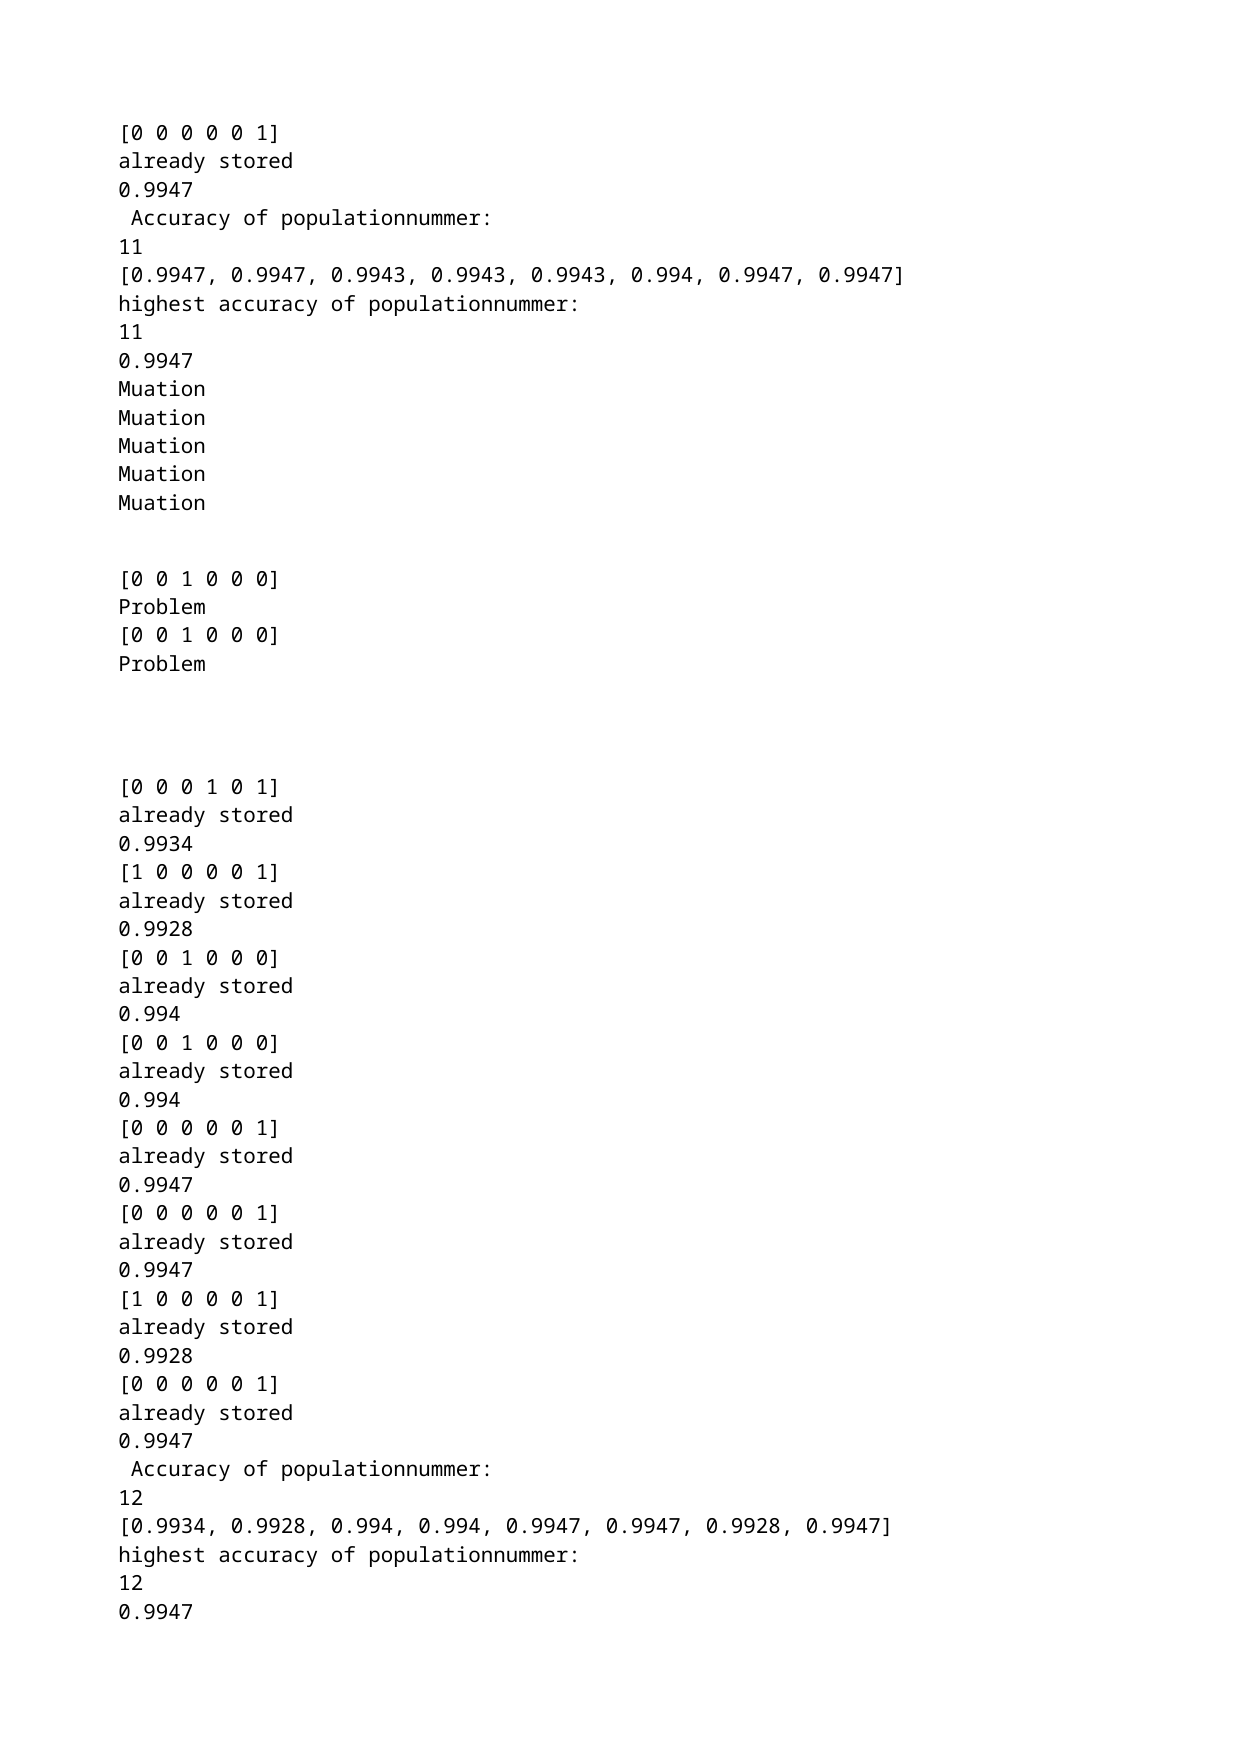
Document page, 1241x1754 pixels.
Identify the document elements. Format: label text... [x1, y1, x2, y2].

text already stored [118, 1312, 1122, 1341]
text [0.9934, 0.9928, 0.994, 0.994, 0.9947, 0.9947, 0.9928, 0.9947] [118, 1511, 1122, 1540]
text already stored [118, 1142, 1122, 1170]
text already stored [118, 1227, 1122, 1255]
text [0 0 0 1 0 1] [118, 772, 1122, 800]
text [0 0 0 0 0 1] [118, 118, 1122, 147]
text 0.9947 [118, 1426, 1122, 1454]
text 11 [118, 232, 1122, 260]
text Muation [118, 488, 1122, 516]
text highest accuracy of populationnummer: [118, 289, 1122, 317]
text 0.9928 [118, 914, 1122, 943]
text [0 0 0 0 0 1] [118, 1198, 1122, 1227]
text already stored [118, 971, 1122, 999]
text [0 0 0 0 0 1] [118, 1113, 1122, 1142]
text 12 [118, 1483, 1122, 1511]
text [0 0 1 0 0 0] [118, 621, 1122, 649]
text 0.9928 [118, 1341, 1122, 1369]
text 0.9934 [118, 829, 1122, 857]
text [0 0 1 0 0 0] [118, 1028, 1122, 1056]
text 0.994 [118, 1085, 1122, 1113]
text 0.9947 [118, 1170, 1122, 1198]
text [0.9947, 0.9947, 0.9943, 0.9943, 0.9943, 0.994, 0.9947, 0.9947] [118, 260, 1122, 289]
text Muation [118, 403, 1122, 431]
text 12 [118, 1568, 1122, 1597]
text Muation [118, 431, 1122, 459]
text Muation [118, 374, 1122, 403]
text 0.9947 [118, 175, 1122, 203]
text [0 0 1 0 0 0] [118, 943, 1122, 971]
text [0 0 1 0 0 0] [118, 564, 1122, 592]
text [1 0 0 0 0 1] [118, 1284, 1122, 1312]
text [1 0 0 0 0 1] [118, 857, 1122, 886]
text 0.9947 [118, 346, 1122, 374]
text Accuracy of populationnummer: [118, 203, 1122, 232]
text [0 0 0 0 0 1] [118, 1369, 1122, 1398]
text 0.9947 [118, 1597, 1122, 1625]
text already stored [118, 1398, 1122, 1426]
text Problem [118, 649, 1122, 677]
text already stored [118, 800, 1122, 829]
text Problem [118, 592, 1122, 621]
text Muation [118, 459, 1122, 488]
text already stored [118, 147, 1122, 175]
text 0.9947 [118, 1255, 1122, 1284]
text 11 [118, 317, 1122, 346]
text already stored [118, 1056, 1122, 1085]
text 0.994 [118, 999, 1122, 1028]
text Accuracy of populationnummer: [118, 1454, 1122, 1483]
text already stored [118, 886, 1122, 914]
text highest accuracy of populationnummer: [118, 1540, 1122, 1568]
